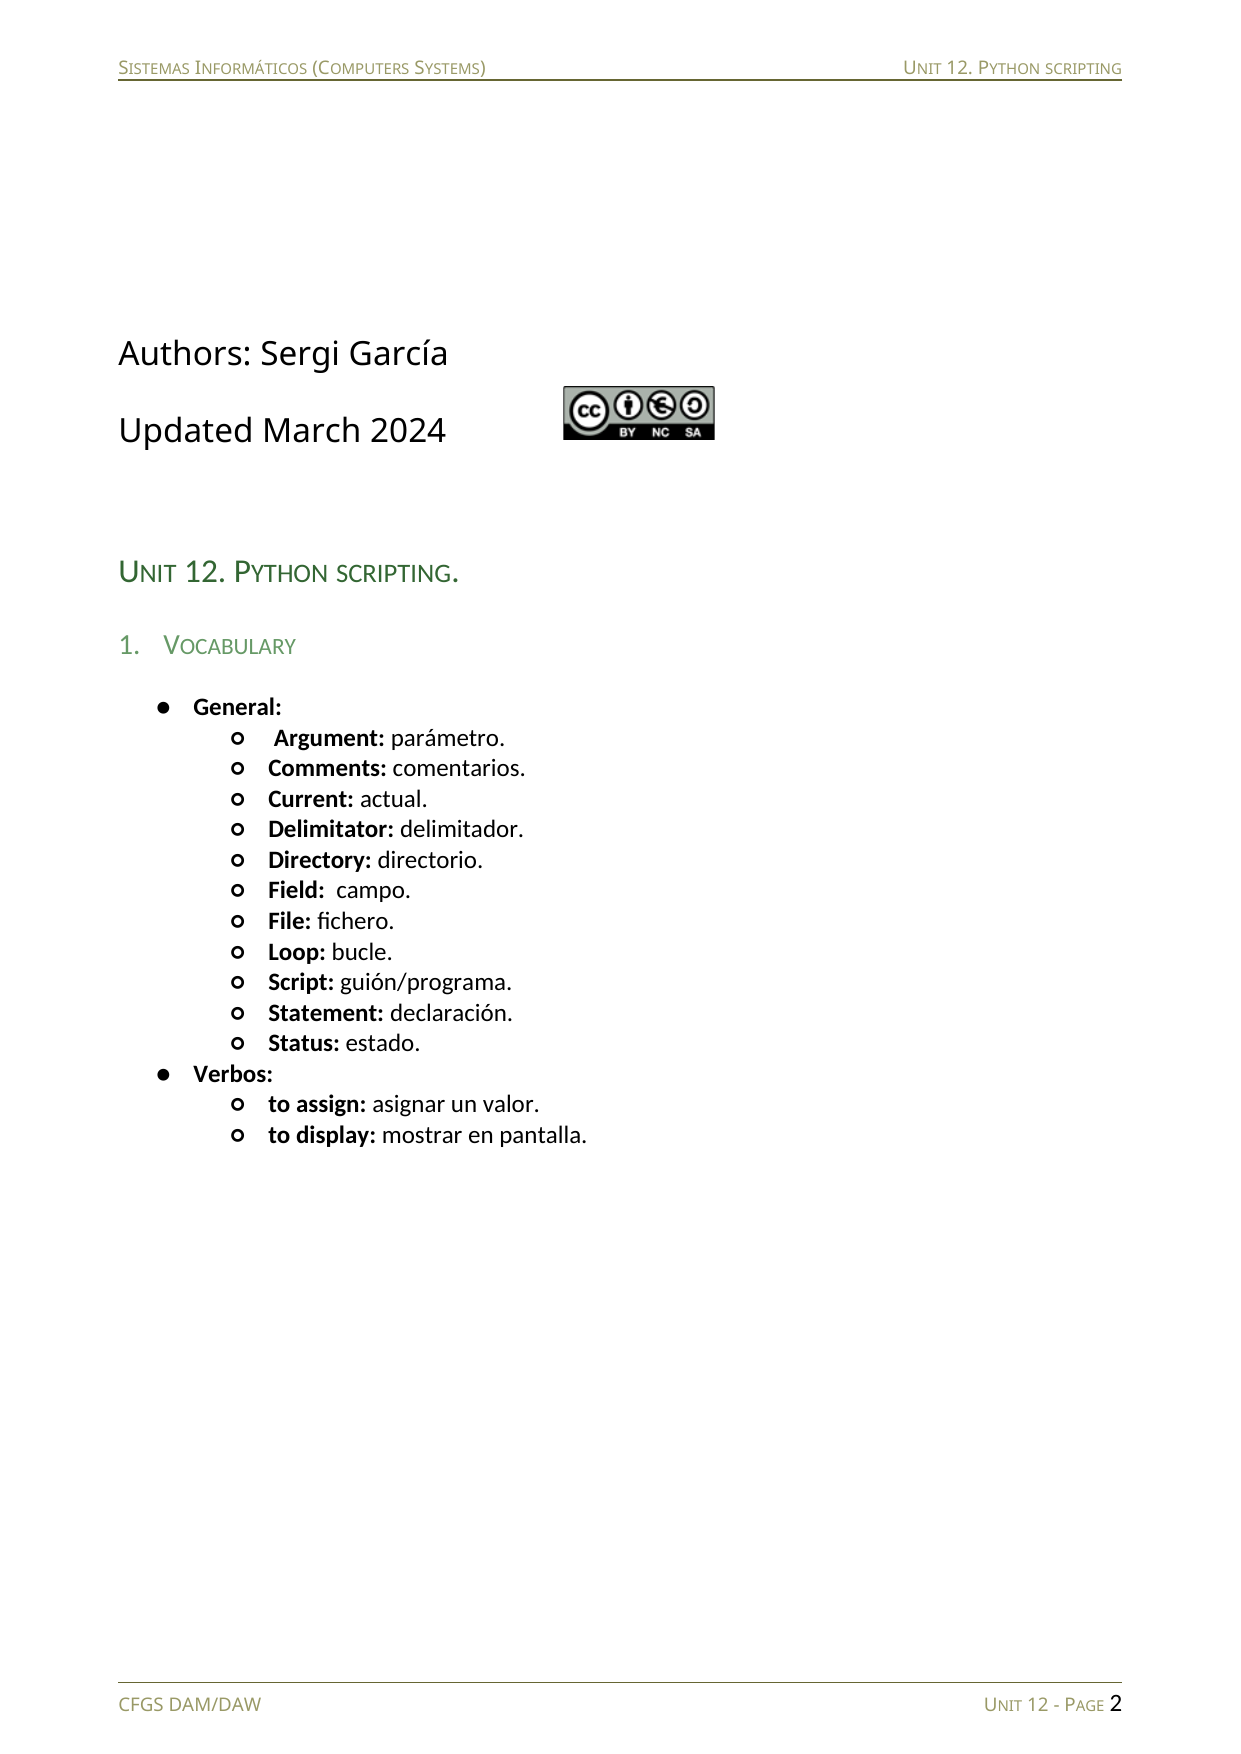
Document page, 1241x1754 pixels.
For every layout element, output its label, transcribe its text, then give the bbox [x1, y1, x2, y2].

text Unit 12. Python scripting. [118, 550, 1122, 591]
list to assign: asignar un valor. [231, 1088, 1122, 1119]
list Verbos: [156, 1058, 1122, 1088]
text Updated March 2024 [118, 407, 1122, 453]
list to display: mostrar en pantalla. [231, 1119, 1122, 1149]
text Authors: Sergi García [118, 329, 1122, 375]
list Status: estado. [231, 1027, 1122, 1058]
list File: fichero. [231, 905, 1122, 936]
subtitle Vocabulary [118, 626, 1122, 661]
list Comments: comentarios. [231, 752, 1122, 783]
picture [563, 386, 715, 440]
list Directory: directorio. [231, 844, 1122, 874]
list Field: campo. [231, 874, 1122, 905]
list Delimitator: delimitador. [231, 813, 1122, 844]
list Argument: parámetro. [231, 722, 1122, 752]
list Loop: bucle. [231, 936, 1122, 966]
list Statement: declaración. [231, 997, 1122, 1027]
list General: [156, 691, 1122, 722]
list Script: guión/programa. [231, 966, 1122, 997]
list Current: actual. [231, 783, 1122, 813]
